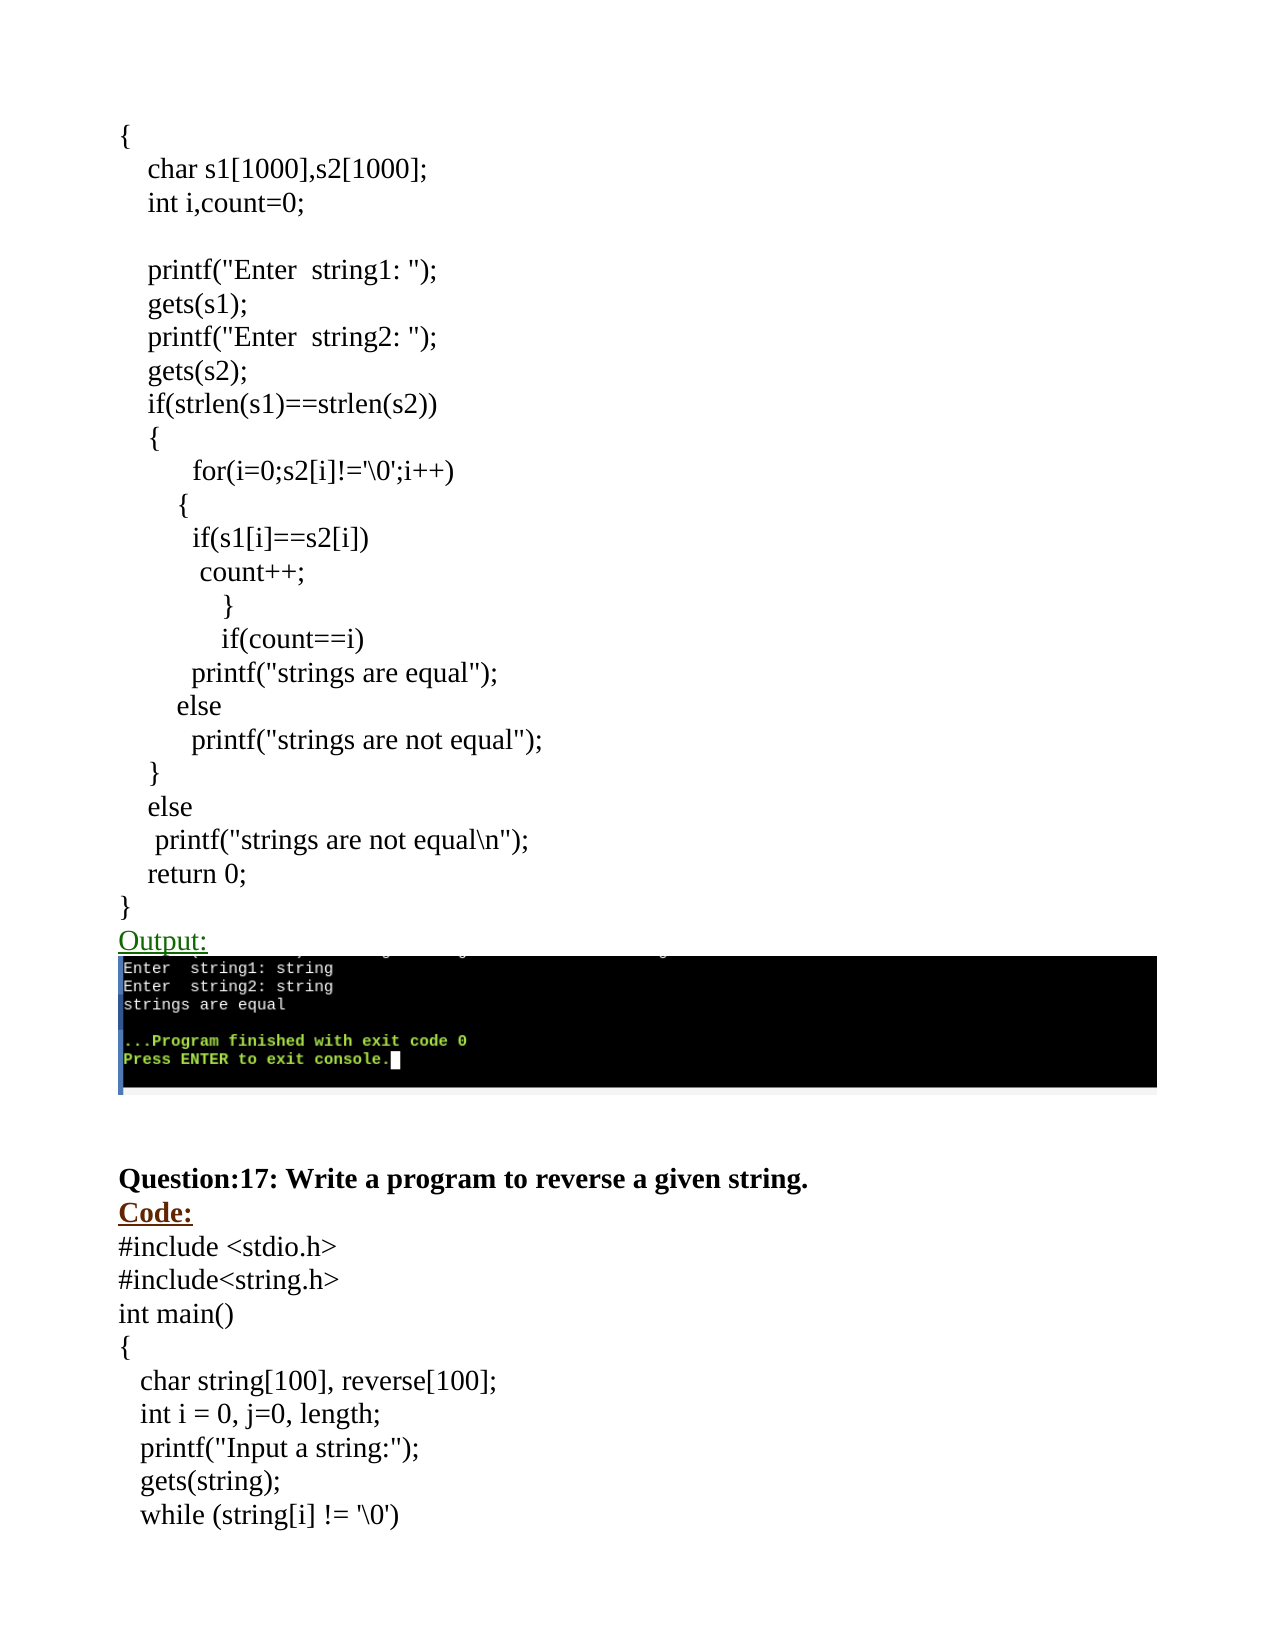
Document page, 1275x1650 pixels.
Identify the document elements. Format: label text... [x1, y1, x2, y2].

text #include<string.h> [118, 1262, 1157, 1296]
text printf("strings are equal"); [118, 655, 1157, 688]
text Question:17: Write a program to reverse a given string. [118, 1162, 1157, 1195]
text count++; [118, 554, 1157, 588]
text else [118, 688, 1157, 722]
text int i = 0, j=0, length; [118, 1396, 1157, 1430]
text return 0; [118, 856, 1157, 889]
text { [118, 118, 1157, 152]
text else [118, 789, 1157, 822]
text #include <stdio.h> [118, 1229, 1157, 1262]
text printf("Enter string2: "); [118, 319, 1157, 353]
text gets(s1); [118, 286, 1157, 319]
text printf("strings are not equal"); [118, 722, 1157, 755]
text Code: [118, 1195, 1157, 1229]
text if(count==i) [118, 621, 1157, 655]
text if(s1[i]==s2[i]) [118, 521, 1157, 554]
text { [118, 420, 1157, 453]
text for(i=0;s2[i]!='\0';i++) [118, 453, 1157, 487]
text Output: [118, 923, 1157, 956]
text gets(s2); [118, 353, 1157, 386]
text } [118, 889, 1157, 923]
text while (string[i] != '\0') [118, 1497, 1157, 1531]
text int main() [118, 1296, 1157, 1329]
text { [118, 487, 1157, 521]
text gets(string); [118, 1463, 1157, 1497]
text char string[100], reverse[100]; [118, 1363, 1157, 1396]
text char s1[1000],s2[1000]; [118, 152, 1157, 185]
picture [118, 956, 1157, 1095]
text } [118, 588, 1157, 621]
text if(strlen(s1)==strlen(s2)) [118, 386, 1157, 420]
text { [118, 1329, 1157, 1363]
text printf("Enter string1: "); [118, 252, 1157, 286]
text printf("strings are not equal\n"); [118, 822, 1157, 856]
text printf("Input a string:"); [118, 1430, 1157, 1463]
text int i,count=0; [118, 185, 1157, 219]
text } [118, 755, 1157, 789]
